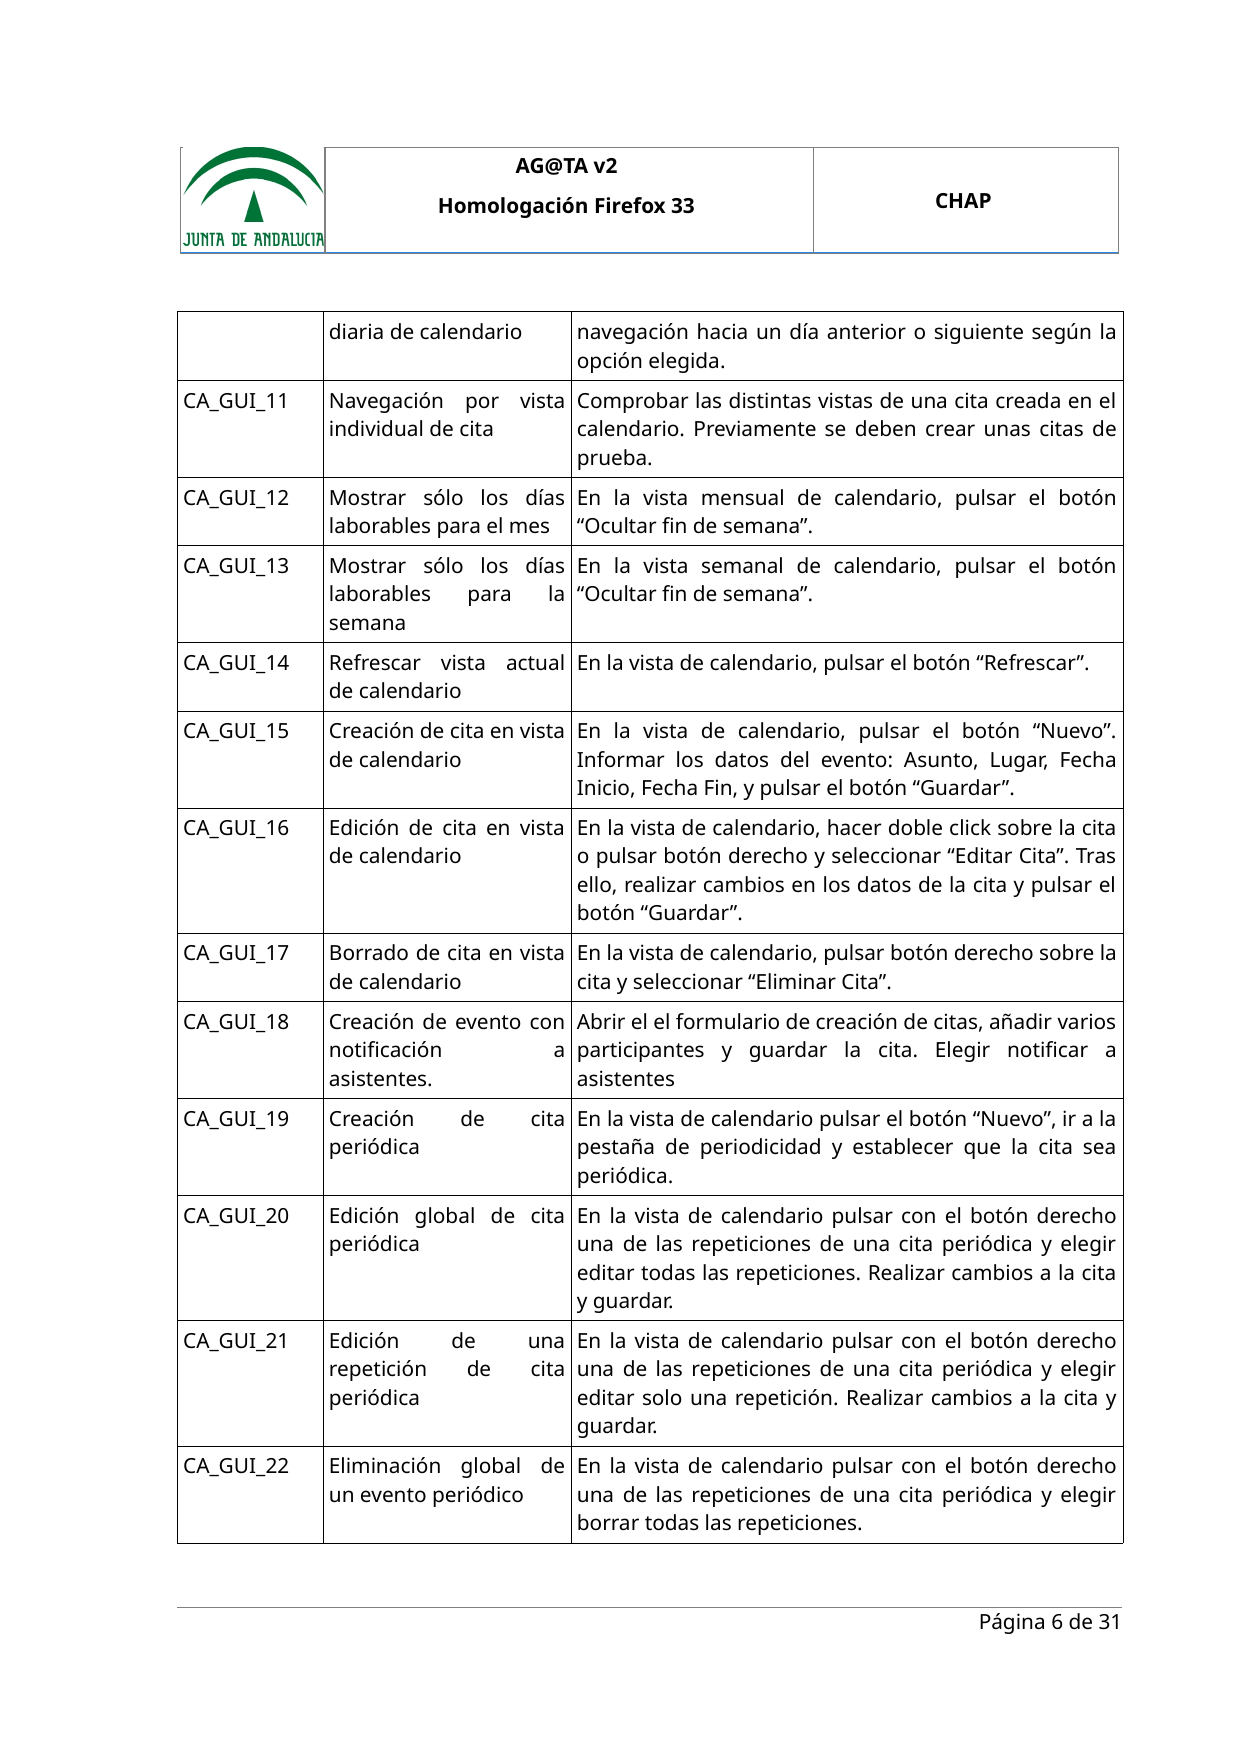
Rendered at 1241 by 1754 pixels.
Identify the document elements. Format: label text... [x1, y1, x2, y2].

table_cell En la vista semanal de calendario, pulsar el botón “Ocultar fin de semana”. [572, 546, 1123, 642]
table_cell En la vista de calendario pulsar con el botón derecho una de las repeticiones de una cita periódica y elegir editar solo una repetición. Realizar cambios a la cita y guardar. [572, 1321, 1123, 1446]
table_cell CA_GUI_22 [178, 1447, 323, 1542]
table_cell CA_GUI_13 [178, 546, 323, 642]
table_cell CA_GUI_15 [178, 712, 323, 807]
table_cell En la vista de calendario, pulsar botón derecho sobre la cita y seleccionar “Eliminar Cita”. [572, 934, 1123, 1001]
table_cell CA_GUI_20 [178, 1196, 323, 1320]
table_cell [178, 312, 323, 380]
table_cell En la vista de calendario, pulsar el botón “Refrescar”. [572, 643, 1123, 711]
table_cell CA_GUI_19 [178, 1099, 323, 1195]
table_cell En la vista de calendario, hacer doble click sobre la cita o pulsar botón derecho y seleccionar “Editar Cita”. Tras ello, realizar cambios en los datos de la cita y pulsar el botón “Guardar”. [572, 809, 1123, 933]
table_cell Comprobar las distintas vistas de una cita creada en el calendario. Previamente se deben crear unas citas de prueba. [572, 381, 1123, 477]
table_cell CA_GUI_17 [178, 934, 323, 1001]
table_cell En la vista de calendario pulsar el botón “Nuevo”, ir a la pestaña de periodicidad y establecer que la cita sea periódica. [572, 1099, 1123, 1195]
table_cell CA_GUI_21 [178, 1321, 323, 1446]
table_cell Abrir el el formulario de creación de citas, añadir varios participantes y guardar la cita. Elegir notificar a asistentes [572, 1002, 1123, 1098]
table_cell CA_GUI_12 [178, 478, 323, 545]
picture [183, 147, 324, 246]
table_cell Mostrar sólo los días laborables para la semana [324, 546, 571, 642]
table_cell Navegación por vista individual de cita [324, 381, 571, 477]
table_cell Edición global de cita periódica [324, 1196, 571, 1320]
table_cell Eliminación global de un evento periódico [324, 1447, 571, 1542]
table_cell En la vista de calendario, pulsar el botón “Nuevo”. Informar los datos del evento: Asunto, Lugar, Fecha Inicio, Fecha Fin, y pulsar el botón “Guardar”. [572, 712, 1123, 807]
table_cell CA_GUI_11 [178, 381, 323, 477]
table_cell navegación hacia un día anterior o siguiente según la opción elegida. [572, 312, 1123, 380]
table_cell Mostrar sólo los días laborables para el mes [324, 478, 571, 545]
table_cell CA_GUI_16 [178, 809, 323, 933]
table_cell En la vista de calendario pulsar con el botón derecho una de las repeticiones de una cita periódica y elegir borrar todas las repeticiones. [572, 1447, 1123, 1542]
table_cell Edición de cita en vista de calendario [324, 809, 571, 933]
table_cell Refrescar vista actual de calendario [324, 643, 571, 711]
table_cell Borrado de cita en vista de calendario [324, 934, 571, 1001]
table_cell Creación de evento con notificación a asistentes. [324, 1002, 571, 1098]
table_cell En la vista de calendario pulsar con el botón derecho una de las repeticiones de una cita periódica y elegir editar todas las repeticiones. Realizar cambios a la cita y guardar. [572, 1196, 1123, 1320]
table_cell Edición de una repetición de cita periódica [324, 1321, 571, 1446]
table_cell CA_GUI_18 [178, 1002, 323, 1098]
table_cell CA_GUI_14 [178, 643, 323, 711]
table_cell En la vista mensual de calendario, pulsar el botón “Ocultar fin de semana”. [572, 478, 1123, 545]
table_cell Creación de cita en vista de calendario [324, 712, 571, 807]
table_cell Creación de cita periódica [324, 1099, 571, 1195]
table_cell diaria de calendario [324, 312, 571, 380]
